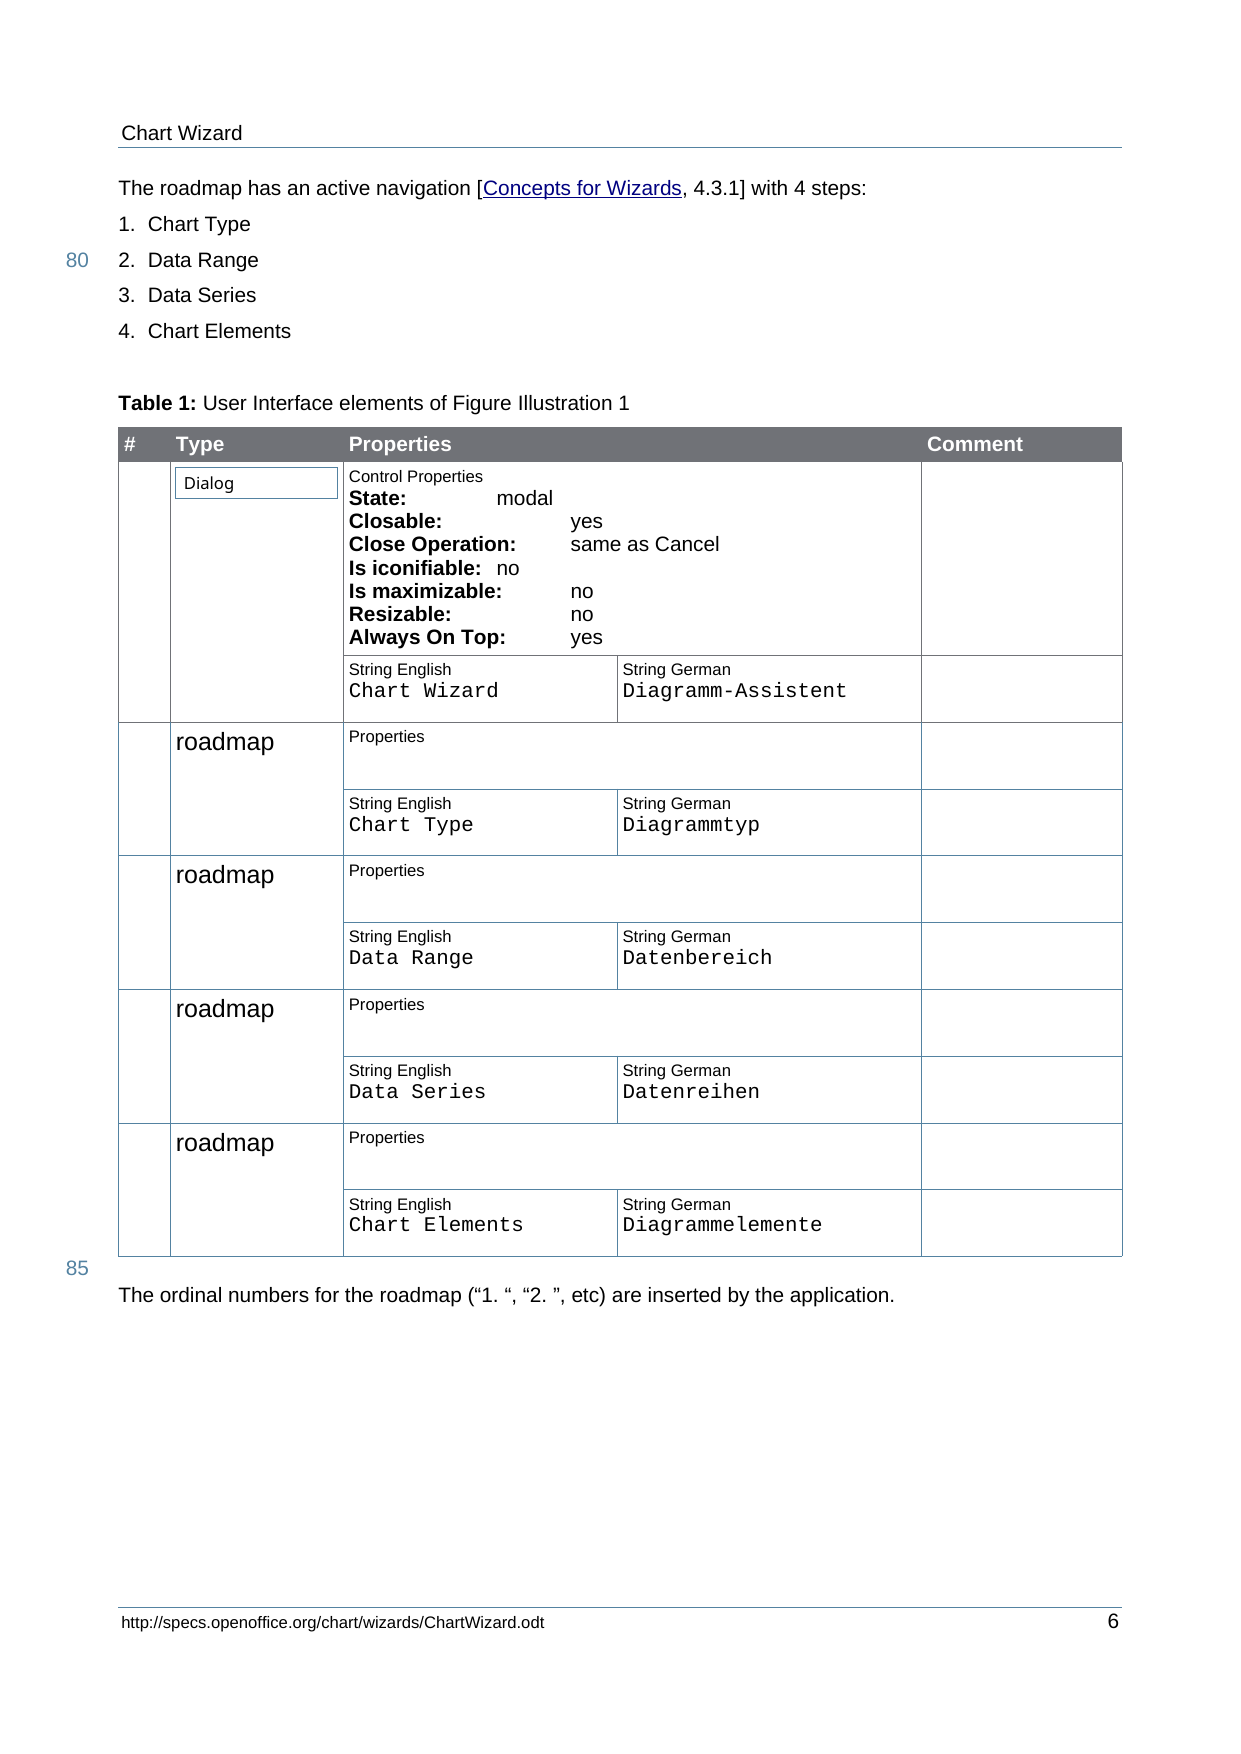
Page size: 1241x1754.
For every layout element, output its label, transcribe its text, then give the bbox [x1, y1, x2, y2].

table_cell [922, 923, 1122, 989]
table_header [922, 856, 1122, 922]
table_header Properties [344, 856, 921, 922]
list Chart Elements [118, 320, 1122, 343]
table_cell roadmap [171, 856, 343, 989]
table_header Properties [343, 427, 921, 462]
text The roadmap has an active navigation [Concepts for Wizards, 4.3.1] with 4 steps: [118, 177, 1122, 200]
table_cell roadmap [171, 1124, 343, 1256]
table_cell String German Datenreihen [618, 1057, 921, 1122]
table_header Comment [921, 427, 1122, 462]
table_cell [922, 1057, 1122, 1122]
table_cell String German Datenbereich [618, 923, 921, 989]
list Data Series [118, 284, 1122, 307]
table_cell <#> [119, 723, 170, 855]
list Chart Type [118, 212, 1122, 236]
table_cell String German Diagramm-Assistent [618, 656, 921, 722]
table_cell String English Data Series [344, 1057, 617, 1122]
table_cell String English Chart Wizard [344, 656, 617, 722]
table_header Properties [344, 723, 921, 788]
table_cell roadmap [171, 723, 343, 855]
table_header [922, 990, 1122, 1056]
text Table 1: User Interface elements of Figure Illustration 1 [118, 391, 1122, 414]
list Data Range [118, 248, 1122, 271]
table_header [922, 1124, 1122, 1189]
table_cell <#> [119, 990, 170, 1122]
table_header Type [170, 427, 343, 462]
table_header Properties [344, 990, 921, 1056]
table_cell roadmap [171, 990, 343, 1122]
table_header [922, 723, 1122, 788]
table_cell [922, 1190, 1122, 1256]
table_header Control Properties State: modal Closable: yes Close Operation: same as Cancel Is iconifiable: no Is maximizable: no Resizable: no Always On Top: yes [344, 462, 921, 655]
table_cell String German Diagrammtyp [618, 790, 921, 855]
table_header Properties [344, 1124, 921, 1189]
text The ordinal numbers for the roadmap (“1. “, “2. ”, etc) are inserted by the application. [118, 1284, 1122, 1307]
table_cell <#> [119, 856, 170, 989]
table_cell [922, 790, 1122, 855]
table_cell [171, 462, 343, 722]
table_cell <#> [119, 1124, 170, 1256]
table_cell String English Chart Type [344, 790, 617, 855]
table_header # [118, 427, 170, 462]
table_cell String English Data Range [344, 923, 617, 989]
table_cell String German Diagrammelemente [618, 1190, 921, 1256]
table_cell <#> [119, 462, 170, 722]
table_cell [922, 656, 1122, 722]
table_cell String English Chart Elements [344, 1190, 617, 1256]
table_header [922, 462, 1122, 655]
